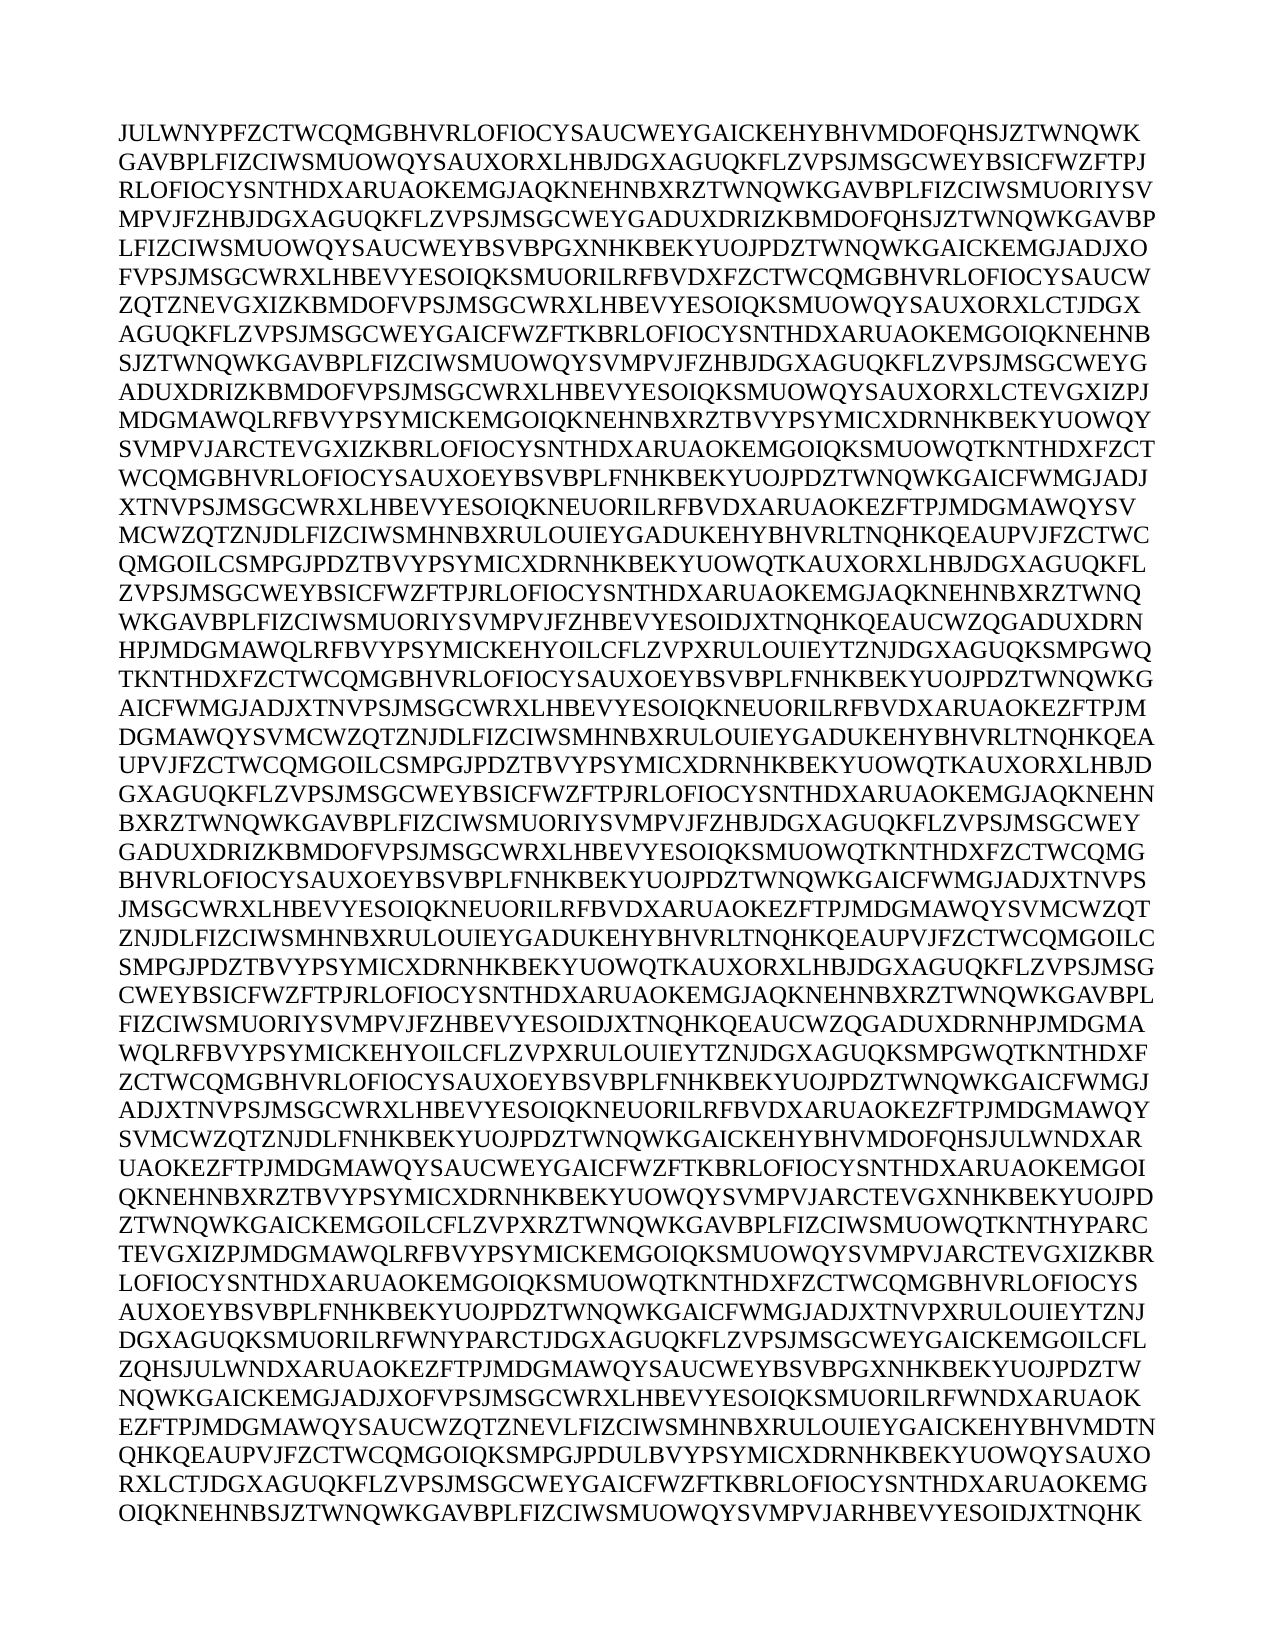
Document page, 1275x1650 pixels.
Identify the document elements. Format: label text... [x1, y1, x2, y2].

text JULWNYPFZCTWCQMGBHVRLOFIOCYSAUCWEYGAICKEHYBHVMDOFQHSJZTWNQWKGAVBPLFIZCIWSMUOWQYSAUXORXLHBJDGXAGUQKFLZVPSJMSGCWEYBSICFWZFTPJRLOFIOCYSNTHDXARUAOKEMGJAQKNEHNBXRZTWNQWKGAVBPLFIZCIWSMUORIYSVMPVJFZHBJDGXAGUQKFLZVPSJMSGCWEYGADUXDRIZKBMDOFQHSJZTWNQWKGAVBPLFIZCIWSMUOWQYSAUCWEYBSVBPGXNHKBEKYUOJPDZTWNQWKGAICKEMGJADJXOFVPSJMSGCWRXLHBEVYESOIQKSMUORILRFBVDXFZCTWCQMGBHVRLOFIOCYSAUCWZQTZNEVGXIZKBMDOFVPSJMSGCWRXLHBEVYESOIQKSMUOWQYSAUXORXLCTJDGXAGUQKFLZVPSJMSGCWEYGAICFWZFTKBRLOFIOCYSNTHDXARUAOKEMGOIQKNEHNBSJZTWNQWKGAVBPLFIZCIWSMUOWQYSVMPVJFZHBJDGXAGUQKFLZVPSJMSGCWEYGADUXDRIZKBMDOFVPSJMSGCWRXLHBEVYESOIQKSMUOWQYSAUXORXLCTEVGXIZPJMDGMAWQLRFBVYPSYMICKEMGOIQKNEHNBXRZTBVYPSYMICXDRNHKBEKYUOWQYSVMPVJARCTEVGXIZKBRLOFIOCYSNTHDXARUAOKEMGOIQKSMUOWQTKNTHDXFZCTWCQMGBHVRLOFIOCYSAUXOEYBSVBPLFNHKBEKYUOJPDZTWNQWKGAICFWMGJADJXTNVPSJMSGCWRXLHBEVYESOIQKNEUORILRFBVDXARUAOKEZFTPJMDGMAWQYSVMCWZQTZNJDLFIZCIWSMHNBXRULOUIEYGADUKEHYBHVRLTNQHKQEAUPVJFZCTWCQMGOILCSMPGJPDZTBVYPSYMICXDRNHKBEKYUOWQTKAUXORXLHBJDGXAGUQKFLZVPSJMSGCWEYBSICFWZFTPJRLOFIOCYSNTHDXARUAOKEMGJAQKNEHNBXRZTWNQWKGAVBPLFIZCIWSMUORIYSVMPVJFZHBEVYESOIDJXTNQHKQEAUCWZQGADUXDRNHPJMDGMAWQLRFBVYPSYMICKEHYOILCFLZVPXRULOUIEYTZNJDGXAGUQKSMPGWQTKNTHDXFZCTWCQMGBHVRLOFIOCYSAUXOEYBSVBPLFNHKBEKYUOJPDZTWNQWKGAICFWMGJADJXTNVPSJMSGCWRXLHBEVYESOIQKNEUORILRFBVDXARUAOKEZFTPJMDGMAWQYSVMCWZQTZNJDLFIZCIWSMHNBXRULOUIEYGADUKEHYBHVRLTNQHKQEAUPVJFZCTWCQMGOILCSMPGJPDZTBVYPSYMICXDRNHKBEKYUOWQTKAUXORXLHBJDGXAGUQKFLZVPSJMSGCWEYBSICFWZFTPJRLOFIOCYSNTHDXARUAOKEMGJAQKNEHNBXRZTWNQWKGAVBPLFIZCIWSMUORIYSVMPVJFZHBJDGXAGUQKFLZVPSJMSGCWEYGADUXDRIZKBMDOFVPSJMSGCWRXLHBEVYESOIQKSMUOWQTKNTHDXFZCTWCQMGBHVRLOFIOCYSAUXOEYBSVBPLFNHKBEKYUOJPDZTWNQWKGAICFWMGJADJXTNVPSJMSGCWRXLHBEVYESOIQKNEUORILRFBVDXARUAOKEZFTPJMDGMAWQYSVMCWZQTZNJDLFIZCIWSMHNBXRULOUIEYGADUKEHYBHVRLTNQHKQEAUPVJFZCTWCQMGOILCSMPGJPDZTBVYPSYMICXDRNHKBEKYUOWQTKAUXORXLHBJDGXAGUQKFLZVPSJMSGCWEYBSICFWZFTPJRLOFIOCYSNTHDXARUAOKEMGJAQKNEHNBXRZTWNQWKGAVBPLFIZCIWSMUORIYSVMPVJFZHBEVYESOIDJXTNQHKQEAUCWZQGADUXDRNHPJMDGMAWQLRFBVYPSYMICKEHYOILCFLZVPXRULOUIEYTZNJDGXAGUQKSMPGWQTKNTHDXFZCTWCQMGBHVRLOFIOCYSAUXOEYBSVBPLFNHKBEKYUOJPDZTWNQWKGAICFWMGJADJXTNVPSJMSGCWRXLHBEVYESOIQKNEUORILRFBVDXARUAOKEZFTPJMDGMAWQYSVMCWZQTZNJDLFNHKBEKYUOJPDZTWNQWKGAICKEHYBHVMDOFQHSJULWNDXARUAOKEZFTPJMDGMAWQYSAUCWEYGAICFWZFTKBRLOFIOCYSNTHDXARUAOKEMGOIQKNEHNBXRZTBVYPSYMICXDRNHKBEKYUOWQYSVMPVJARCTEVGXNHKBEKYUOJPDZTWNQWKGAICKEMGOILCFLZVPXRZTWNQWKGAVBPLFIZCIWSMUOWQTKNTHYPARCTEVGXIZPJMDGMAWQLRFBVYPSYMICKEMGOIQKSMUOWQYSVMPVJARCTEVGXIZKBRLOFIOCYSNTHDXARUAOKEMGOIQKSMUOWQTKNTHDXFZCTWCQMGBHVRLOFIOCYSAUXOEYBSVBPLFNHKBEKYUOJPDZTWNQWKGAICFWMGJADJXTNVPXRULOUIEYTZNJDGXAGUQKSMUORILRFWNYPARCTJDGXAGUQKFLZVPSJMSGCWEYGAICKEMGOILCFLZQHSJULWNDXARUAOKEZFTPJMDGMAWQYSAUCWEYBSVBPGXNHKBEKYUOJPDZTWNQWKGAICKEMGJADJXOFVPSJMSGCWRXLHBEVYESOIQKSMUORILRFWNDXARUAOKEZFTPJMDGMAWQYSAUCWZQTZNEVLFIZCIWSMHNBXRULOUIEYGAICKEHYBHVMDTNQHKQEAUPVJFZCTWCQMGOIQKSMPGJPDULBVYPSYMICXDRNHKBEKYUOWQYSAUXORXLCTJDGXAGUQKFLZVPSJMSGCWEYGAICFWZFTKBRLOFIOCYSNTHDXARUAOKEMGOIQKNEHNBSJZTWNQWKGAVBPLFIZCIWSMUOWQYSVMPVJARHBEVYESOIDJXTNQHK [118, 118, 1157, 1527]
